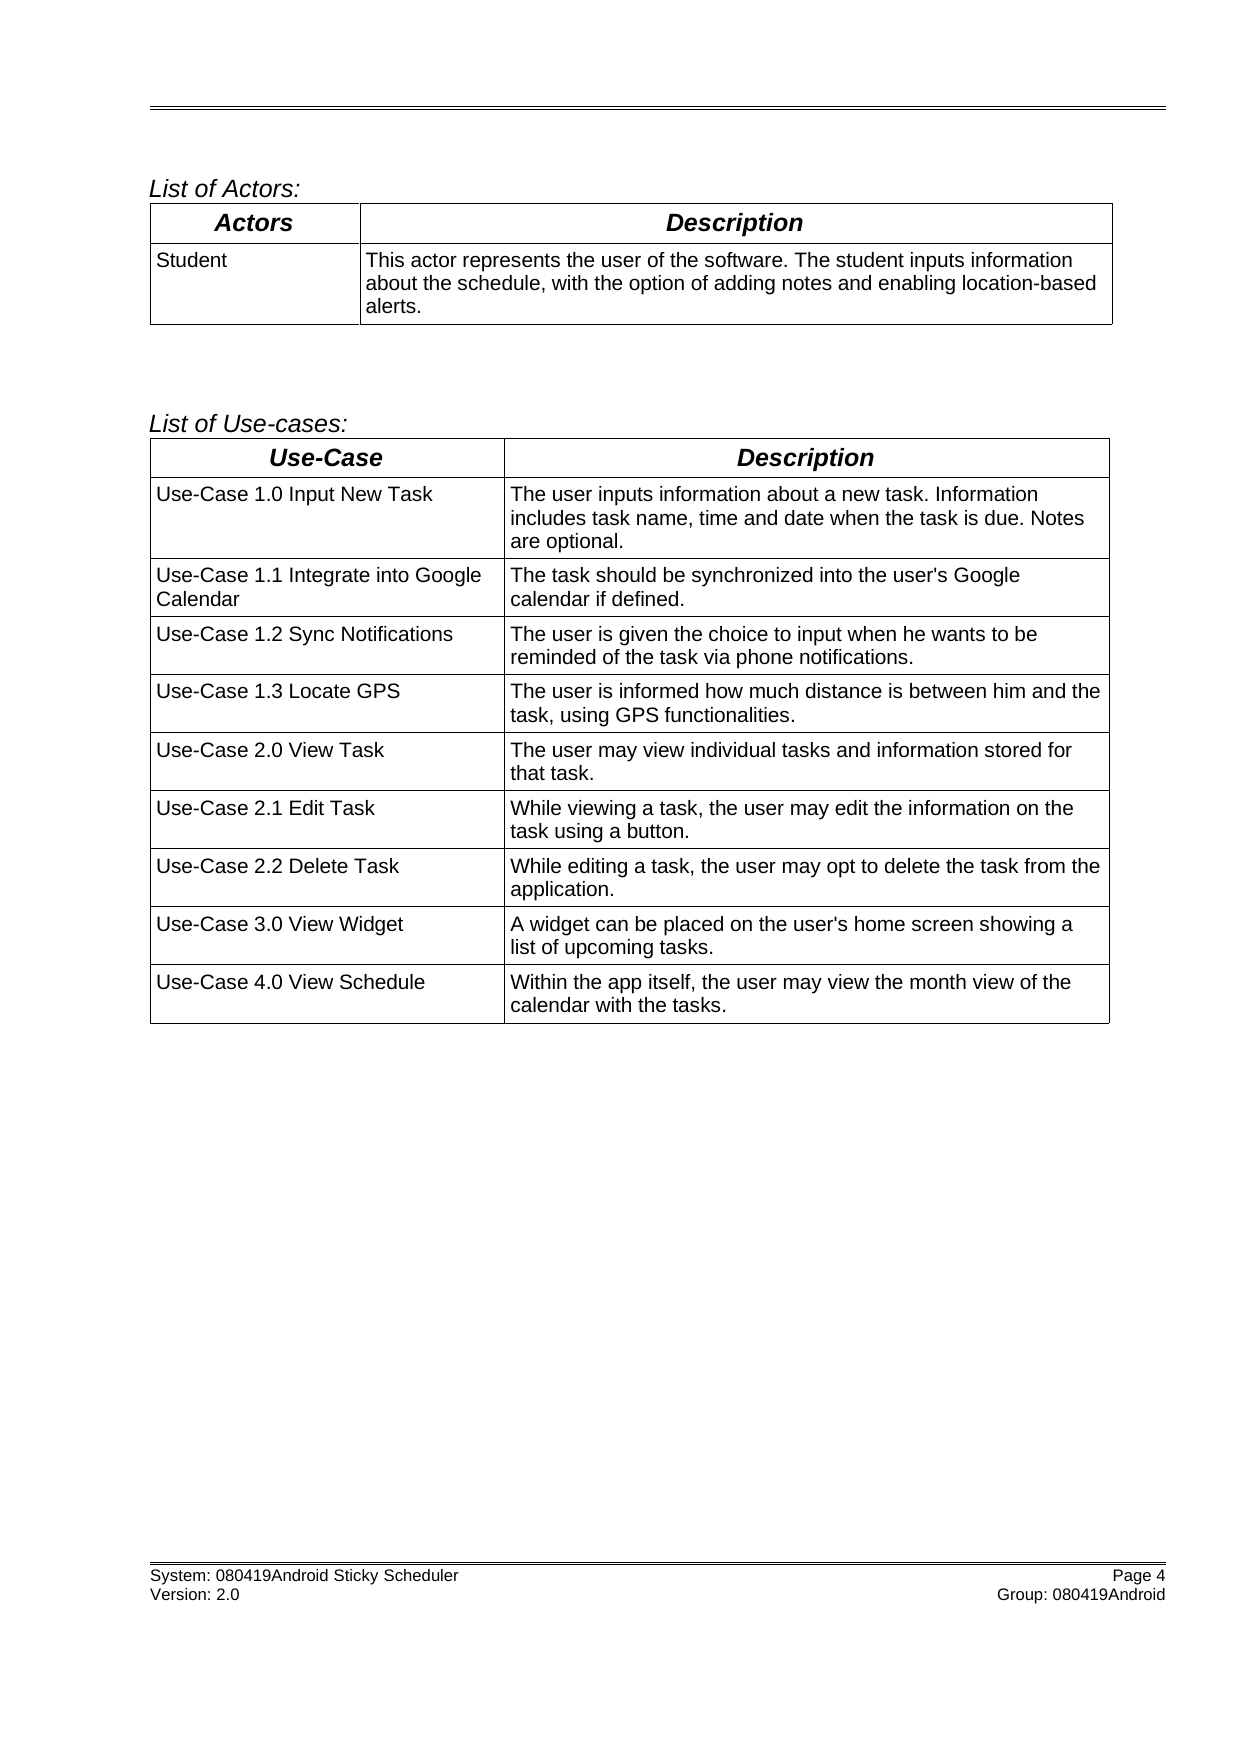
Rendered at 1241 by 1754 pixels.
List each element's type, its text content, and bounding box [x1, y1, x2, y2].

table_cell Student [151, 244, 359, 324]
table_cell Use-Case 2.2 Delete Task [151, 849, 504, 906]
table_cell The task should be synchronized into the user's Google calendar if defined. [505, 559, 1109, 616]
table_cell Use-Case 4.0 View Schedule [151, 965, 504, 1023]
table_cell Within the app itself, the user may view the month view of the calendar with the tasks. [505, 965, 1109, 1023]
table_header Use-Case [151, 439, 504, 477]
table_cell Use-Case 3.0 View Widget [151, 907, 504, 964]
table_cell The user is informed how much distance is between him and the task, using GPS functionalities. [505, 675, 1109, 732]
table_header Description [505, 439, 1109, 477]
text List of Actors: [148, 175, 1166, 203]
table_cell Use-Case 1.2 Sync Notifications [151, 617, 504, 674]
text List of Use-cases: [148, 409, 1166, 437]
table_cell Use-Case 1.0 Input New Task [151, 478, 504, 558]
table_cell The user is given the choice to input when he wants to be reminded of the task via phone notifications. [505, 617, 1109, 674]
table_cell Use-Case 2.1 Edit Task [151, 791, 504, 848]
table_header Description [361, 204, 1112, 243]
table_cell Use-Case 1.1 Integrate into Google Calendar [151, 559, 504, 616]
table_cell A widget can be placed on the user's home screen showing a list of upcoming tasks. [505, 907, 1109, 964]
table_cell The user may view individual tasks and information stored for that task. [505, 733, 1109, 790]
table_cell While viewing a task, the user may edit the information on the task using a button. [505, 791, 1109, 848]
table_cell The user inputs information about a new task. Information includes task name, time and date when the task is due. Notes are optional. [505, 478, 1109, 558]
table_cell This actor represents the user of the software. The student inputs information about the schedule, with the option of adding notes and enabling location-based alerts. [361, 244, 1112, 324]
table_header Actors [151, 204, 359, 243]
table_cell Use-Case 2.0 View Task [151, 733, 504, 790]
table_cell Use-Case 1.3 Locate GPS [151, 675, 504, 732]
table_cell While editing a task, the user may opt to delete the task from the application. [505, 849, 1109, 906]
